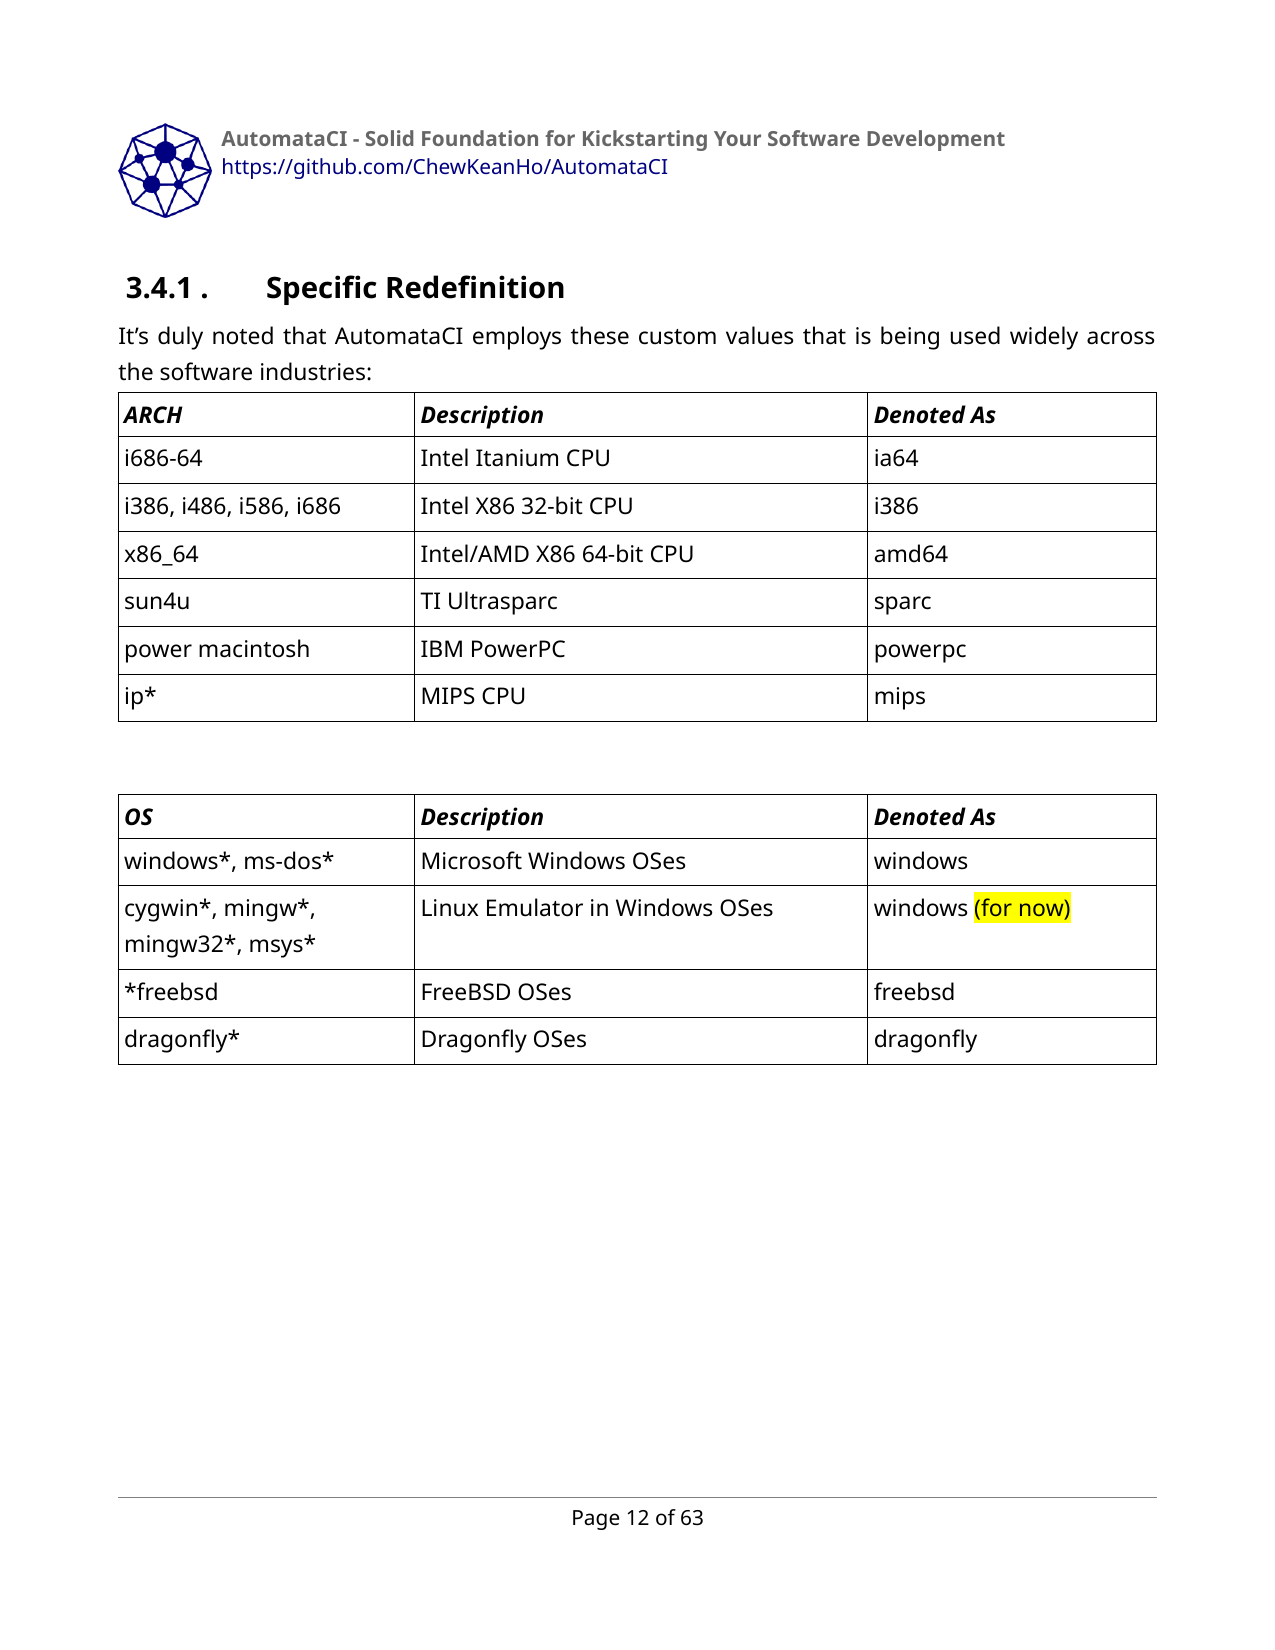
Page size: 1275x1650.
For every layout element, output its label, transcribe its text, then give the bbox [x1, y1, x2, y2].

table_cell Microsoft Windows OSes [415, 839, 867, 885]
table_header Denoted As [868, 795, 1156, 838]
table_cell amd64 [868, 532, 1156, 578]
table_cell dragonfly [868, 1018, 1156, 1064]
table_cell windows [868, 839, 1156, 885]
table_cell TI Ultrasparc [415, 579, 867, 626]
table_cell Intel Itanium CPU [415, 437, 867, 483]
picture [118, 123, 212, 218]
table_cell MIPS CPU [415, 675, 867, 721]
table_cell powerpc [868, 627, 1156, 673]
table_cell x86_64 [119, 532, 414, 578]
table_cell power macintosh [119, 627, 414, 673]
text It’s duly noted that AutomataCI employs these custom values that is being used widely across the software industries: [118, 320, 1157, 387]
table_cell windows*, ms-dos* [119, 839, 414, 885]
table_cell ip* [119, 675, 414, 721]
table_cell Intel X86 32-bit CPU [415, 484, 867, 531]
table_cell FreeBSD OSes [415, 970, 867, 1017]
table_header Description [415, 795, 867, 838]
table_header ARCH [119, 393, 414, 436]
table_cell i386 [868, 484, 1156, 531]
table_header Description [415, 393, 867, 436]
table_cell *freebsd [119, 970, 414, 1017]
table_cell ia64 [868, 437, 1156, 483]
table_header Denoted As [868, 393, 1156, 436]
table_cell Dragonfly OSes [415, 1018, 867, 1064]
table_header OS [119, 795, 414, 838]
table_cell IBM PowerPC [415, 627, 867, 673]
table_cell mips [868, 675, 1156, 721]
subtitle Specific Redefinition [118, 267, 1157, 307]
table_cell sun4u [119, 579, 414, 626]
table_cell sparc [868, 579, 1156, 626]
table_cell freebsd [868, 970, 1156, 1017]
table_cell windows (for now) [868, 886, 1156, 969]
table_cell dragonfly* [119, 1018, 414, 1064]
table_cell cygwin*, mingw*, mingw32*, msys* [119, 886, 414, 969]
table_cell Intel/AMD X86 64-bit CPU [415, 532, 867, 578]
table_cell i386, i486, i586, i686 [119, 484, 414, 531]
table_cell Linux Emulator in Windows OSes [415, 886, 867, 969]
table_cell i686-64 [119, 437, 414, 483]
